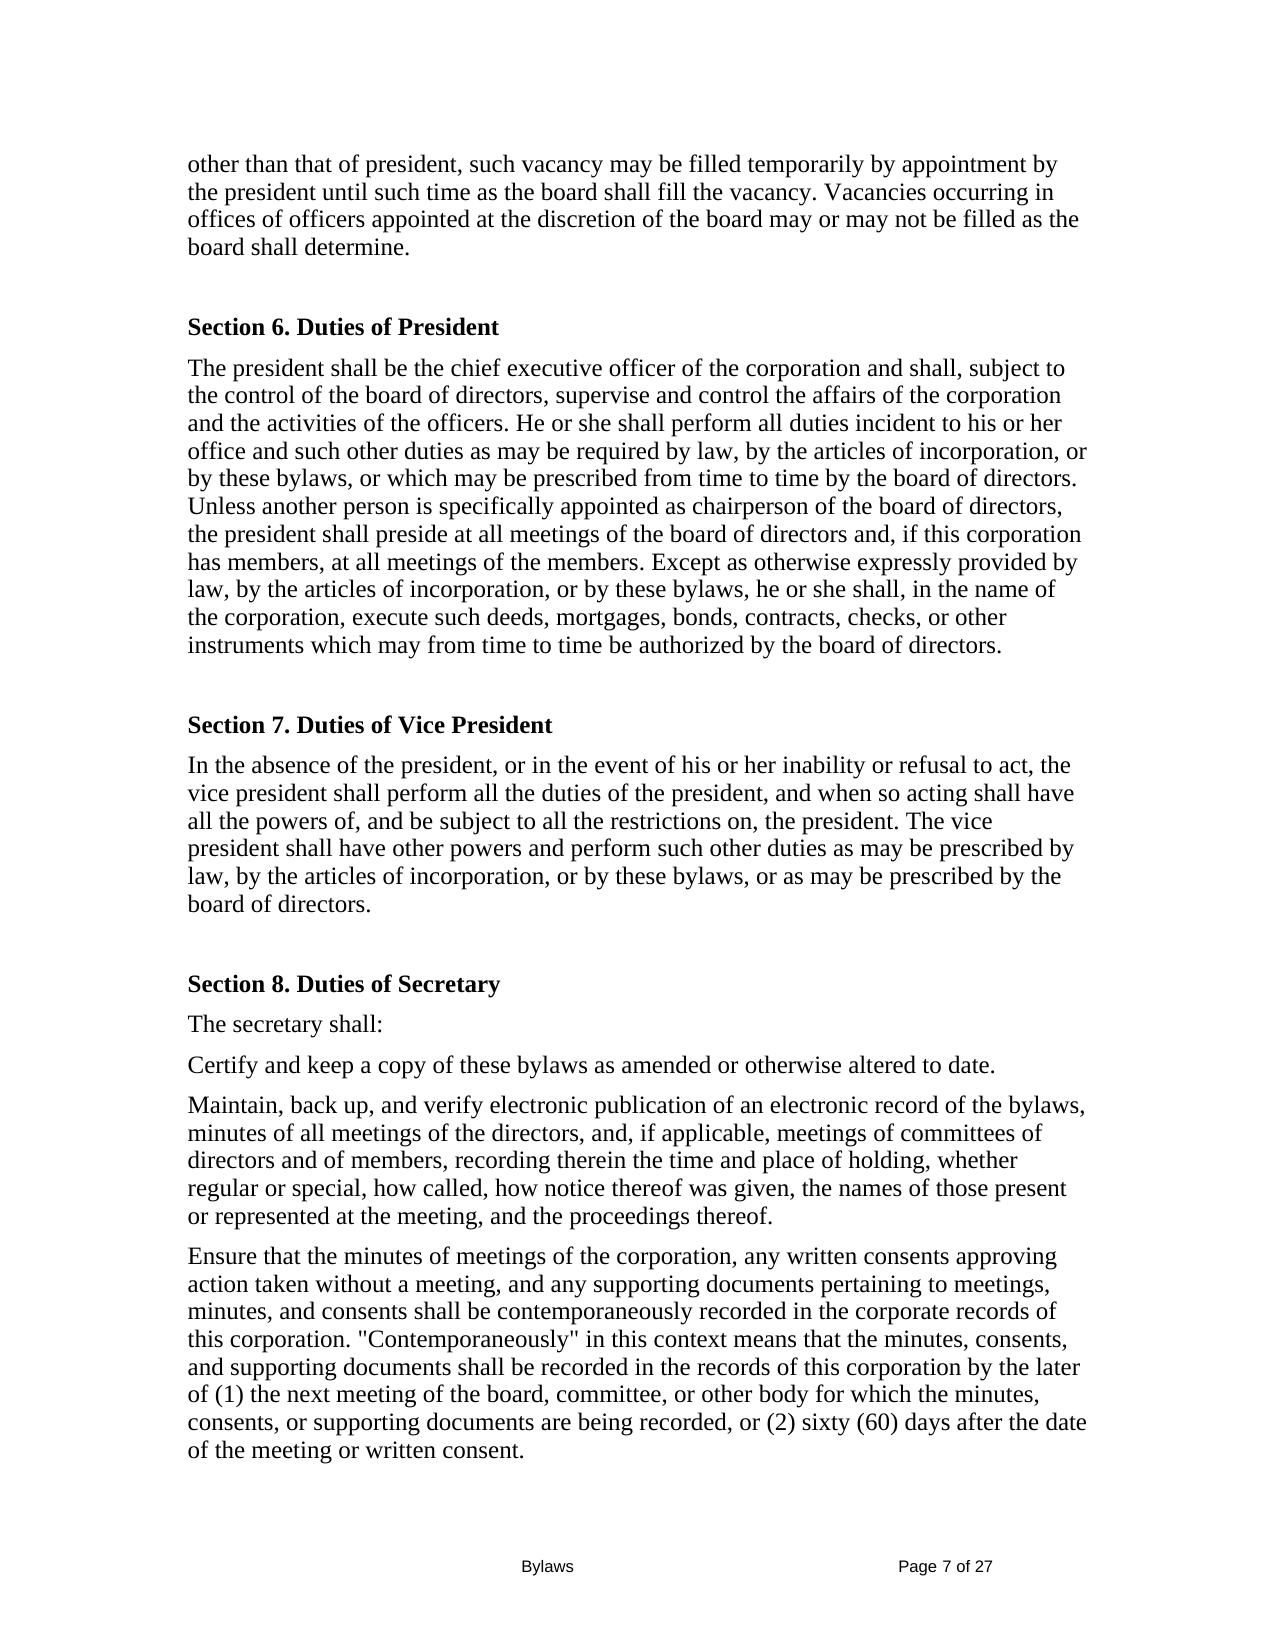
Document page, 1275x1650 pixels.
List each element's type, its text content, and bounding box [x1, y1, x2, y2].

text Section 8. Duties of Secretary [187, 970, 1087, 998]
text other than that of president, such vacancy may be filled temporarily by appointment by the president until such time as the board shall fill the vacancy. Vacancies occurring in offices of officers appointed at the discretion of the board may or may not be filled as the board shall determine. [187, 150, 1087, 261]
text Certify and keep a copy of these bylaws as amended or otherwise altered to date. [187, 1051, 1087, 1078]
text Section 6. Duties of President [187, 313, 1087, 341]
text Maintain, back up, and verify electronic publication of an electronic record of the bylaws, minutes of all meetings of the directors, and, if applicable, meetings of committees of directors and of members, recording therein the time and place of holding, whether regular or special, how called, how notice thereof was given, the names of those present or represented at the meeting, and the proceedings thereof. [187, 1091, 1087, 1229]
text Ensure that the minutes of meetings of the corporation, any written consents approving action taken without a meeting, and any supporting documents pertaining to meetings, minutes, and consents shall be contemporaneously recorded in the corporate records of this corporation. "Contemporaneously" in this context means that the minutes, consents, and supporting documents shall be recorded in the records of this corporation by the later of (1) the next meeting of the board, committee, or other body for which the minutes, consents, or supporting documents are being recorded, or (2) sixty (60) days after the date of the meeting or written consent. [187, 1242, 1087, 1464]
text In the absence of the president, or in the event of his or her inability or refusal to act, the vice president shall perform all the duties of the president, and when so acting shall have all the powers of, and be subject to all the restrictions on, the president. The vice president shall have other powers and perform such other duties as may be prescribed by law, by the articles of incorporation, or by these bylaws, or as may be prescribed by the board of directors. [187, 751, 1087, 918]
text Section 7. Duties of Vice President [187, 711, 1087, 739]
text The secretary shall: [187, 1011, 1087, 1038]
text The president shall be the chief executive officer of the corporation and shall, subject to the control of the board of directors, supervise and control the affairs of the corporation and the activities of the officers. He or she shall perform all duties incident to his or her office and such other duties as may be required by law, by the articles of incorporation, or by these bylaws, or which may be prescribed from time to time by the board of directors. Unless another person is specifically appointed as chairperson of the board of directors, the president shall preside at all meetings of the board of directors and, if this corporation has members, at all meetings of the members. Except as otherwise expressly provided by law, by the articles of incorporation, or by these bylaws, he or she shall, in the name of the corporation, execute such deeds, mortgages, bonds, contracts, checks, or other instruments which may from time to time be authorized by the board of directors. [187, 354, 1087, 658]
